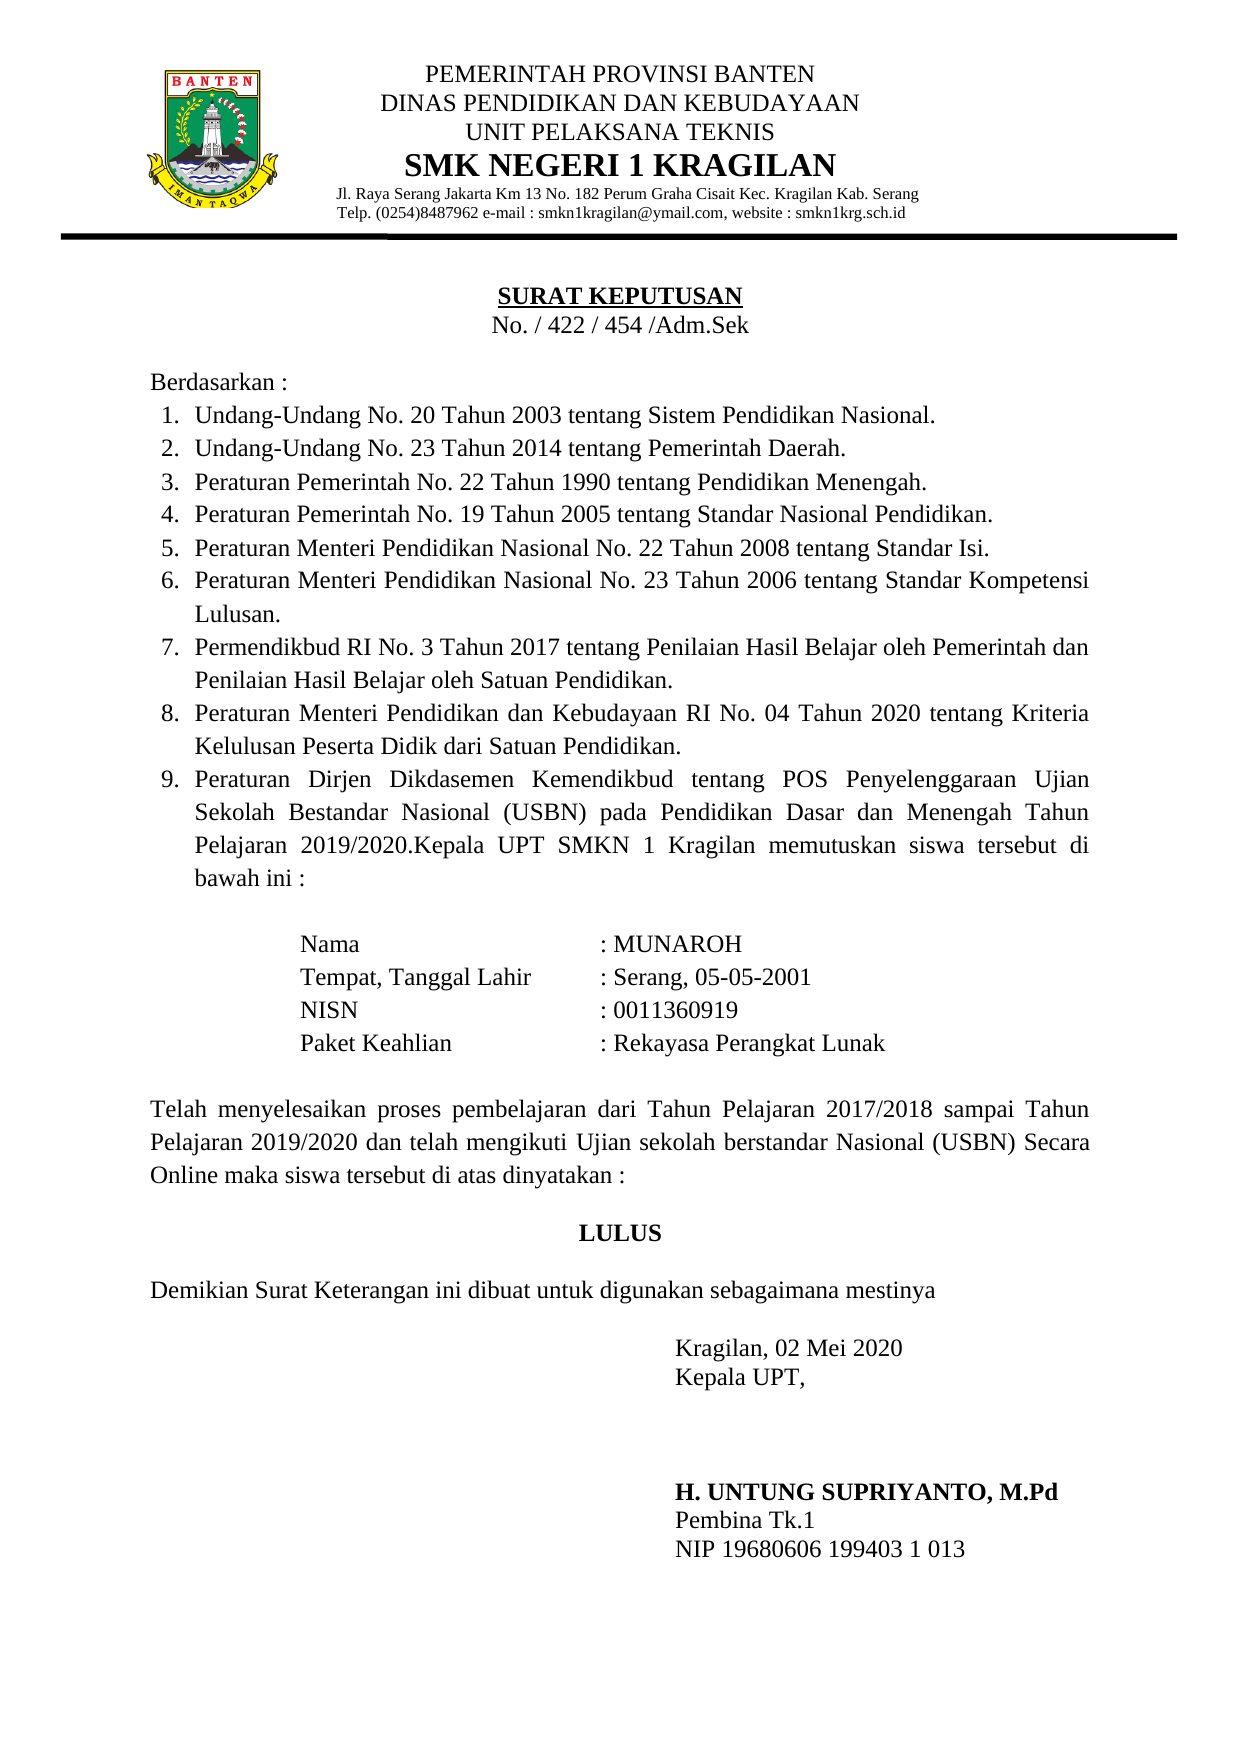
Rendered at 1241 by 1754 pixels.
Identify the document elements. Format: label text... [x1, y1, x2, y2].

list Undang-Undang No. 20 Tahun 2003 tentang Sistem Pendidikan Nasional. [179, 401, 1090, 429]
text H. UNTUNG SUPRIYANTO, M.Pd [150, 1477, 1090, 1506]
text No. / 422 / 454 /Adm.Sek [150, 310, 1090, 339]
list Peraturan Dirjen Dikdasemen Kemendikbud tentang POS Penyelenggaraan Ujian Sekolah Bestandar Nasional (USBN) pada Pendidikan Dasar dan Menengah Tahun Pelajaran 2019/2020.Kepala UPT SMKN 1 Kragilan memutuskan siswa tersebut di bawah ini : [179, 764, 1090, 892]
text LULUS [150, 1218, 1090, 1247]
list Permendikbud RI No. 3 Tahun 2017 tentang Penilaian Hasil Belajar oleh Pemerintah dan Penilaian Hasil Belajar oleh Satuan Pendidikan. [179, 632, 1090, 693]
text NISN : 0011360919 [150, 995, 1090, 1024]
list Peraturan Menteri Pendidikan Nasional No. 23 Tahun 2006 tentang Standar Kompetensi Lulusan. [179, 566, 1090, 627]
list Peraturan Pemerintah No. 22 Tahun 1990 tentang Pendidikan Menengah. [179, 467, 1090, 495]
text Demikian Surat Keterangan ini dibuat untuk digunakan sebagaimana mestinya [150, 1276, 1090, 1304]
text Telah menyelesaikan proses pembelajaran dari Tahun Pelajaran 2017/2018 sampai Tahun Pelajaran 2019/2020 dan telah mengikuti Ujian sekolah berstandar Nasional (USBN) Secara Online maka siswa tersebut di atas dinyatakan : [150, 1094, 1090, 1189]
list Peraturan Menteri Pendidikan dan Kebudayaan RI No. 04 Tahun 2020 tentang Kriteria Kelulusan Peserta Didik dari Satuan Pendidikan. [179, 698, 1090, 759]
text Nama : MUNAROH [150, 929, 1090, 958]
text Pembina Tk.1 [150, 1506, 1090, 1534]
text Kepala UPT, [150, 1362, 1090, 1391]
list Peraturan Menteri Pendidikan Nasional No. 22 Tahun 2008 tentang Standar Isi. [179, 533, 1090, 561]
text NIP 19680606 199403 1 013 [150, 1534, 1090, 1563]
text Kragilan, 02 Mei 2020 [150, 1333, 1090, 1362]
text Paket Keahlian : Rekayasa Perangkat Lunak [150, 1028, 1090, 1057]
list Undang-Undang No. 23 Tahun 2014 tentang Pemerintah Daerah. [179, 433, 1090, 462]
text SURAT KEPUTUSAN [150, 281, 1090, 310]
picture [146, 70, 279, 208]
list Peraturan Pemerintah No. 19 Tahun 2005 tentang Standar Nasional Pendidikan. [179, 499, 1090, 528]
text Berdasarkan : [150, 367, 1090, 396]
text Tempat, Tanggal Lahir : Serang, 05-05-2001 [150, 962, 1090, 991]
